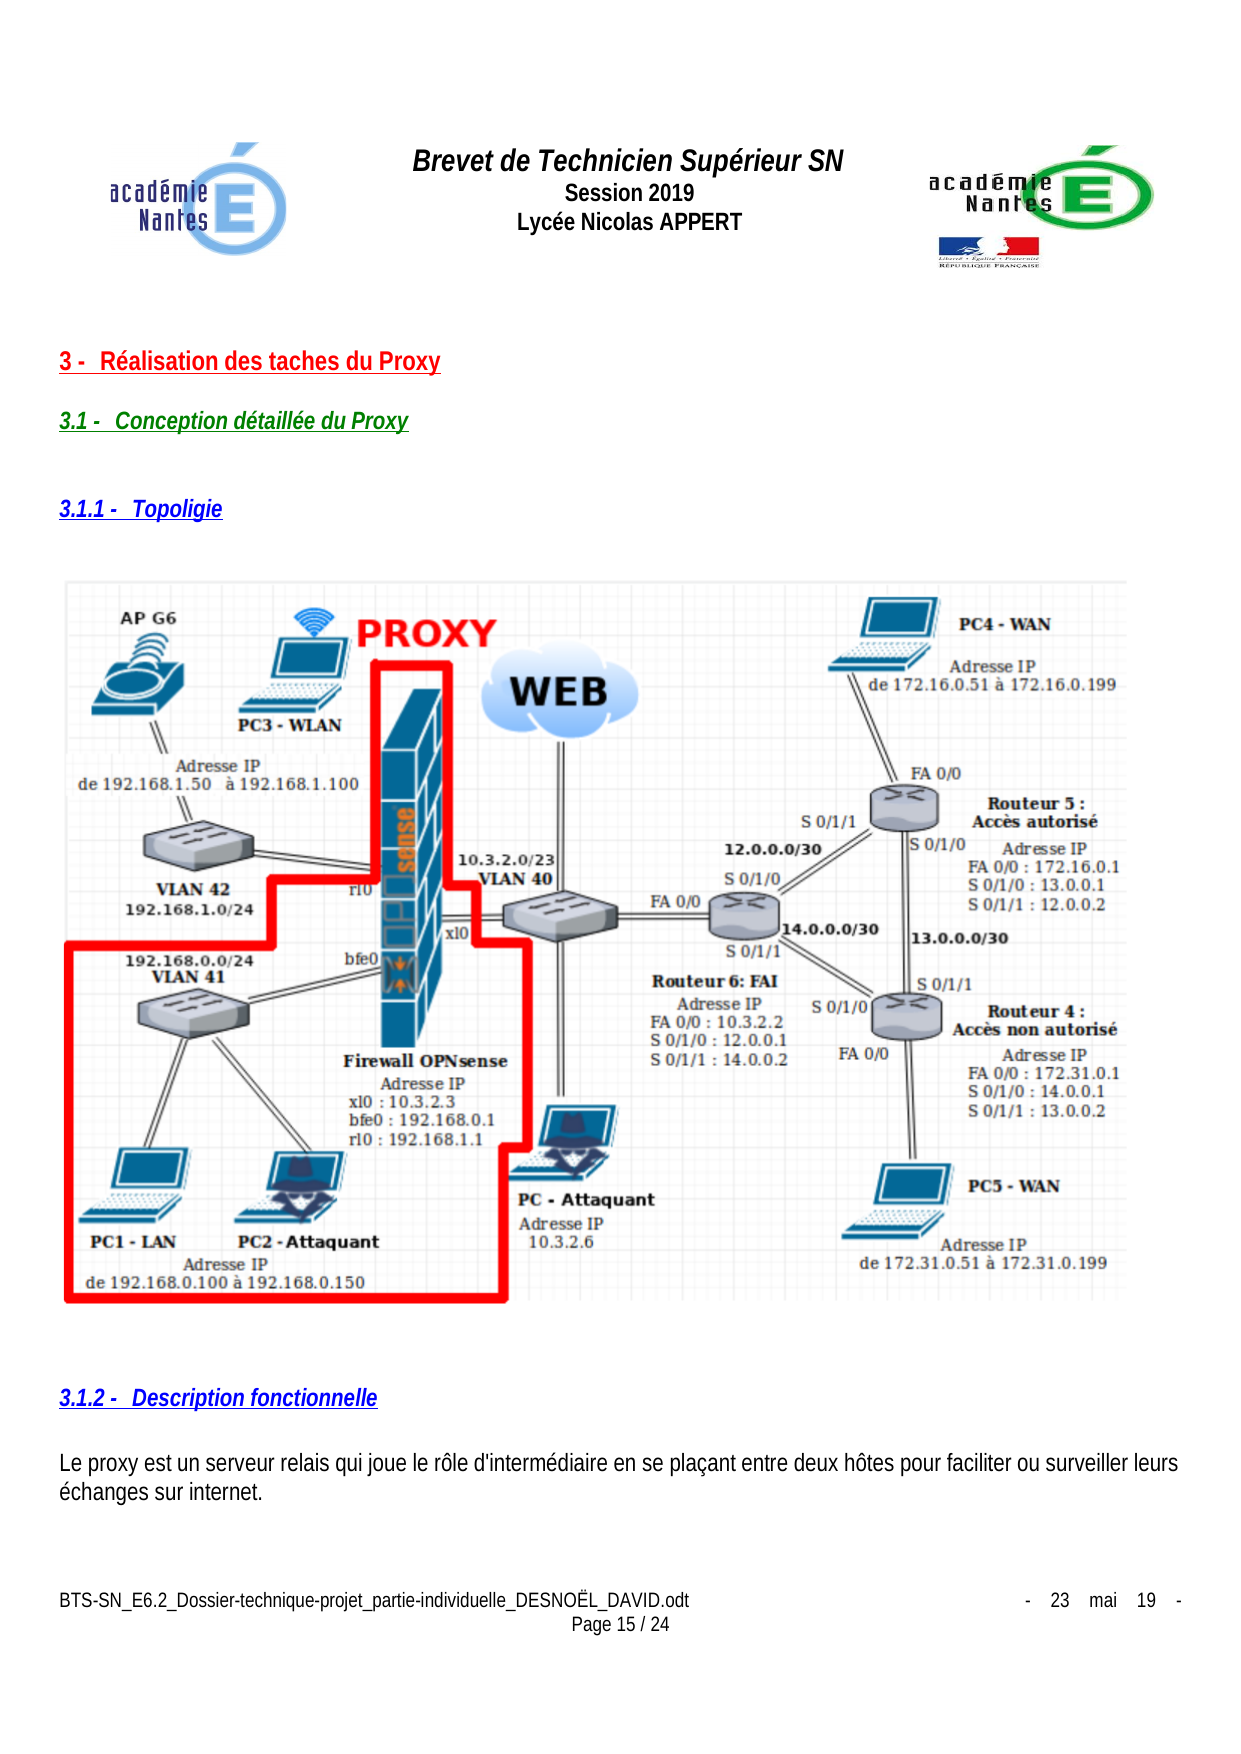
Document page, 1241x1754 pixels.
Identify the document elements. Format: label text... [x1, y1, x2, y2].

picture [929, 145, 1155, 268]
subtitle Conception détaillée du Proxy [59, 406, 1181, 435]
subtitle Topoligie [59, 494, 1181, 523]
text Le proxy est un serveur relais qui joue le rôle d'intermédiaire en se plaçant entre deux hôtes pour faciliter ou surveiller leurs échanges sur internet. [59, 1448, 1181, 1506]
subtitle Description fonctionnelle [59, 1383, 1181, 1412]
subtitle Réalisation des taches du Proxy [59, 345, 1181, 376]
picture [110, 142, 287, 256]
picture [63, 579, 1127, 1306]
